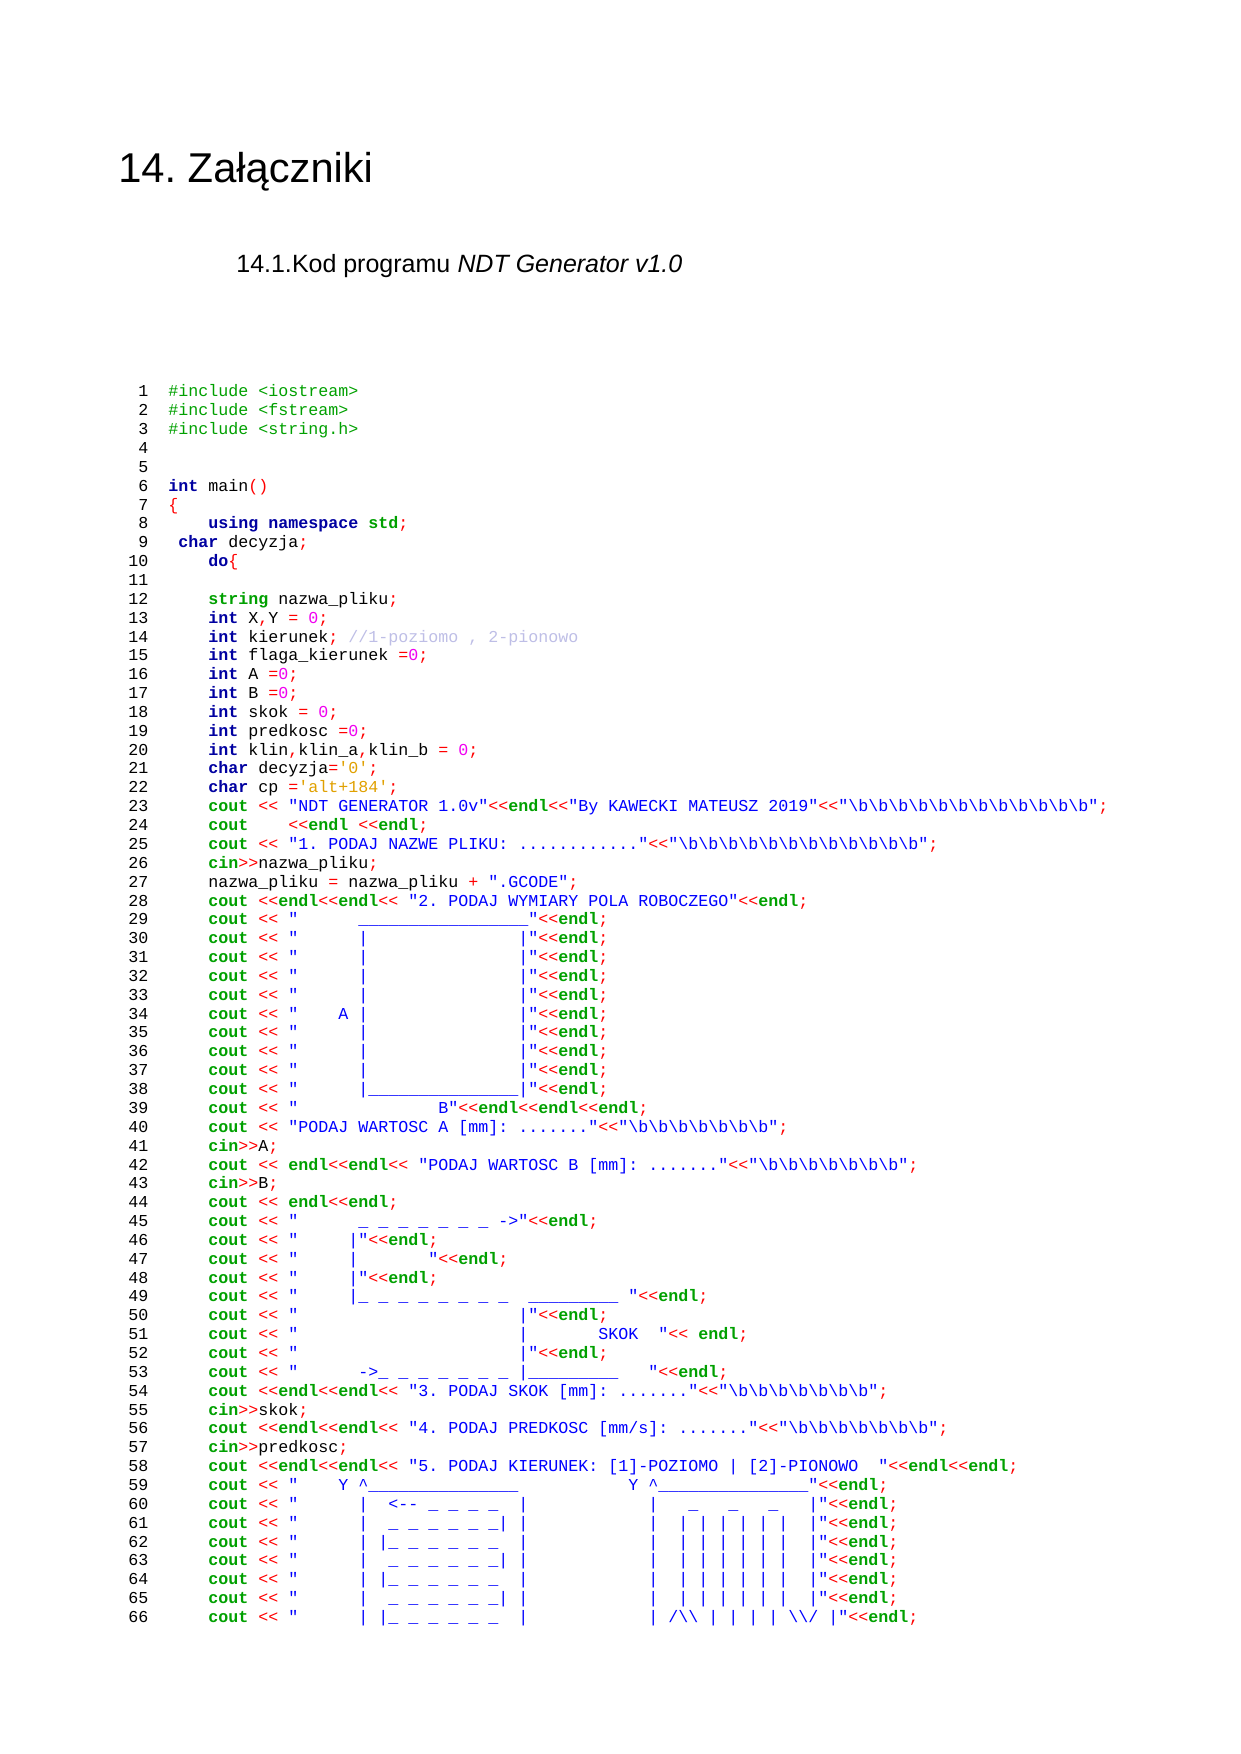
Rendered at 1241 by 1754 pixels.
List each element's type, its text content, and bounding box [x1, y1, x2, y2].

subtitle 1 #include <iostream> [118, 383, 1122, 402]
subtitle 55 cin>>skok; [298, 1401, 1122, 1420]
subtitle 12 string nazwa_pliku; [118, 590, 278, 609]
subtitle 17 int B =0; [268, 685, 1122, 703]
subtitle 2 #include <fstream> [118, 402, 1122, 421]
subtitle 13 int X,Y = 0; [118, 609, 248, 628]
subtitle 58 cout <<endl<<endl<< "5. PODAJ KIERUNEK: [1]-POZIOMO | [2]-PIONOWO "<<endl<<endl; [118, 1458, 1122, 1477]
subtitle 4 [118, 439, 1122, 458]
subtitle 39 cout << " B"<<endl<<endl<<endl; [118, 1099, 1122, 1118]
subtitle 42 cout << endl<<endl<< "PODAJ WARTOSC B [mm]: ......."<<"\b\b\b\b\b\b\b"; [118, 1156, 1122, 1175]
subtitle 33 cout << " | |"<<endl; [118, 986, 1122, 1005]
subtitle 59 cout << " Y ^_______________ Y ^_______________"<<endl; [118, 1477, 1122, 1495]
subtitle 15 int flaga_kierunek =0; [398, 647, 1122, 666]
subtitle 30 cout << " | |"<<endl; [118, 930, 1122, 949]
subtitle 5 [118, 458, 1122, 477]
subtitle 10 do{ [118, 553, 1122, 572]
subtitle 22 char cp ='alt+184'; [288, 779, 1122, 798]
subtitle 7 { [118, 496, 1122, 515]
subtitle 43 cin>>B; [268, 1175, 1122, 1194]
subtitle 47 cout << " | "<<endl; [118, 1250, 1122, 1269]
subtitle 63 cout << " | _ _ _ _ _ _| | | | | | | | | |"<<endl; [118, 1552, 1122, 1571]
subtitle 22 char cp ='alt+184'; [118, 779, 258, 798]
subtitle 53 cout << " ->_ _ _ _ _ _ _ |_________ "<<endl; [118, 1363, 1122, 1382]
subtitle 50 cout << " |"<<endl; [118, 1307, 1122, 1326]
subtitle 8 using namespace std; [118, 515, 1122, 534]
subtitle 6 int main() [248, 477, 1122, 496]
subtitle 17 int B =0; [118, 685, 248, 703]
subtitle 15 int flaga_kierunek =0; [118, 647, 248, 666]
subtitle 14 int kierunek; //1-poziomo , 2-pionowo [118, 628, 248, 647]
subtitle 14 int kierunek; //1-poziomo , 2-pionowo [328, 628, 1122, 647]
subtitle 41 cin>>A; [118, 1137, 258, 1156]
subtitle 57 cin>>predkosc; [118, 1439, 258, 1458]
subtitle 51 cout << " | SKOK "<< endl; [118, 1326, 1122, 1344]
subtitle 36 cout << " | |"<<endl; [118, 1043, 1122, 1062]
subtitle 6 int main() [118, 477, 208, 496]
subtitle 57 cin>>predkosc; [338, 1439, 1122, 1458]
subtitle 37 cout << " | |"<<endl; [118, 1062, 1122, 1081]
subtitle 13 int X,Y = 0; [288, 609, 1122, 628]
subtitle 62 cout << " | |_ _ _ _ _ _ | | | | | | | | |"<<endl; [118, 1533, 1122, 1552]
subtitle 35 cout << " | |"<<endl; [118, 1024, 1122, 1043]
subtitle 40 cout << "PODAJ WARTOSC A [mm]: ......."<<"\b\b\b\b\b\b\b"; [118, 1118, 1122, 1137]
subtitle 32 cout << " | |"<<endl; [118, 967, 1122, 986]
subtitle 18 int skok = 0; [118, 703, 1122, 722]
subtitle 55 cin>>skok; [118, 1401, 258, 1420]
subtitle 26 cin>>nazwa_pliku; [118, 854, 258, 873]
subtitle 16 int A =0; [268, 666, 1122, 685]
subtitle 20 int klin,klin_a,klin_b = 0; [438, 741, 1122, 760]
subtitle 45 cout << " _ _ _ _ _ _ _ ->"<<endl; [118, 1213, 1122, 1231]
subtitle 49 cout << " |_ _ _ _ _ _ _ _ _________ "<<endl; [118, 1288, 1122, 1307]
subtitle 56 cout <<endl<<endl<< "4. PODAJ PREDKOSC [mm/s]: ......."<<"\b\b\b\b\b\b\b"; [118, 1420, 1122, 1439]
subtitle 23 cout << "NDT GENERATOR 1.0v"<<endl<<"By KAWECKI MATEUSZ 2019"<<"\b\b\b\b\b\b\b\b\b\b\b\b"; [118, 798, 1122, 817]
subtitle 9 char decyzja; [298, 534, 1122, 553]
subtitle 54 cout <<endl<<endl<< "3. PODAJ SKOK [mm]: ......."<<"\b\b\b\b\b\b\b"; [118, 1382, 1122, 1401]
subtitle 26 cin>>nazwa_pliku; [368, 854, 1122, 873]
subtitle 28 cout <<endl<<endl<< "2. PODAJ WYMIARY POLA ROBOCZEGO"<<endl; [118, 892, 1122, 911]
subtitle 38 cout << " |_______________|"<<endl; [118, 1081, 1122, 1099]
subtitle 65 cout << " | _ _ _ _ _ _| | | | | | | | | |"<<endl; [118, 1590, 1122, 1608]
subtitle 64 cout << " | |_ _ _ _ _ _ | | | | | | | | |"<<endl; [118, 1571, 1122, 1590]
subtitle 31 cout << " | |"<<endl; [118, 949, 1122, 967]
subtitle 61 cout << " | _ _ _ _ _ _| | | | | | | | | |"<<endl; [118, 1514, 1122, 1533]
subtitle 27 nazwa_pliku = nazwa_pliku + ".GCODE"; [118, 873, 208, 892]
subtitle 9 char decyzja; [118, 534, 228, 553]
subtitle 25 cout << "1. PODAJ NAZWE PLIKU: ............"<<"\b\b\b\b\b\b\b\b\b\b\b\b"; [118, 836, 1122, 854]
subtitle 20 int klin,klin_a,klin_b = 0; [118, 741, 248, 760]
subtitle 11 [118, 572, 1122, 590]
subtitle 19 int predkosc =0; [118, 722, 1122, 741]
subtitle 41 cin>>A; [268, 1137, 1122, 1156]
subtitle 3 #include <string.h> [118, 421, 1122, 439]
subtitle 52 cout << " |"<<endl; [118, 1344, 1122, 1363]
subtitle 29 cout << " _________________"<<endl; [118, 911, 1122, 930]
subtitle 14. Załączniki [118, 143, 1122, 191]
subtitle 12 string nazwa_pliku; [388, 590, 1122, 609]
subtitle 60 cout << " | <-- _ _ _ _ | | _ _ _ |"<<endl; [118, 1495, 1122, 1514]
subtitle 66 cout << " | |_ _ _ _ _ _ | | /\\ | | | | \\/ |"<<endl; [118, 1608, 1122, 1627]
subtitle 48 cout << " |"<<endl; [118, 1269, 1122, 1288]
subtitle 21 char decyzja='0'; [328, 760, 1122, 779]
subtitle 21 char decyzja='0'; [118, 760, 258, 779]
subtitle 46 cout << " |"<<endl; [118, 1231, 1122, 1250]
text 14.1.Kod programu NDT Generator v1.0 [118, 221, 1122, 278]
subtitle 24 cout <<endl <<endl; [118, 817, 1122, 836]
subtitle 43 cin>>B; [118, 1175, 258, 1194]
subtitle 27 nazwa_pliku = nazwa_pliku + ".GCODE"; [468, 873, 1122, 892]
subtitle 44 cout << endl<<endl; [118, 1194, 1122, 1213]
subtitle 34 cout << " A | |"<<endl; [118, 1005, 1122, 1024]
subtitle 16 int A =0; [118, 666, 248, 685]
